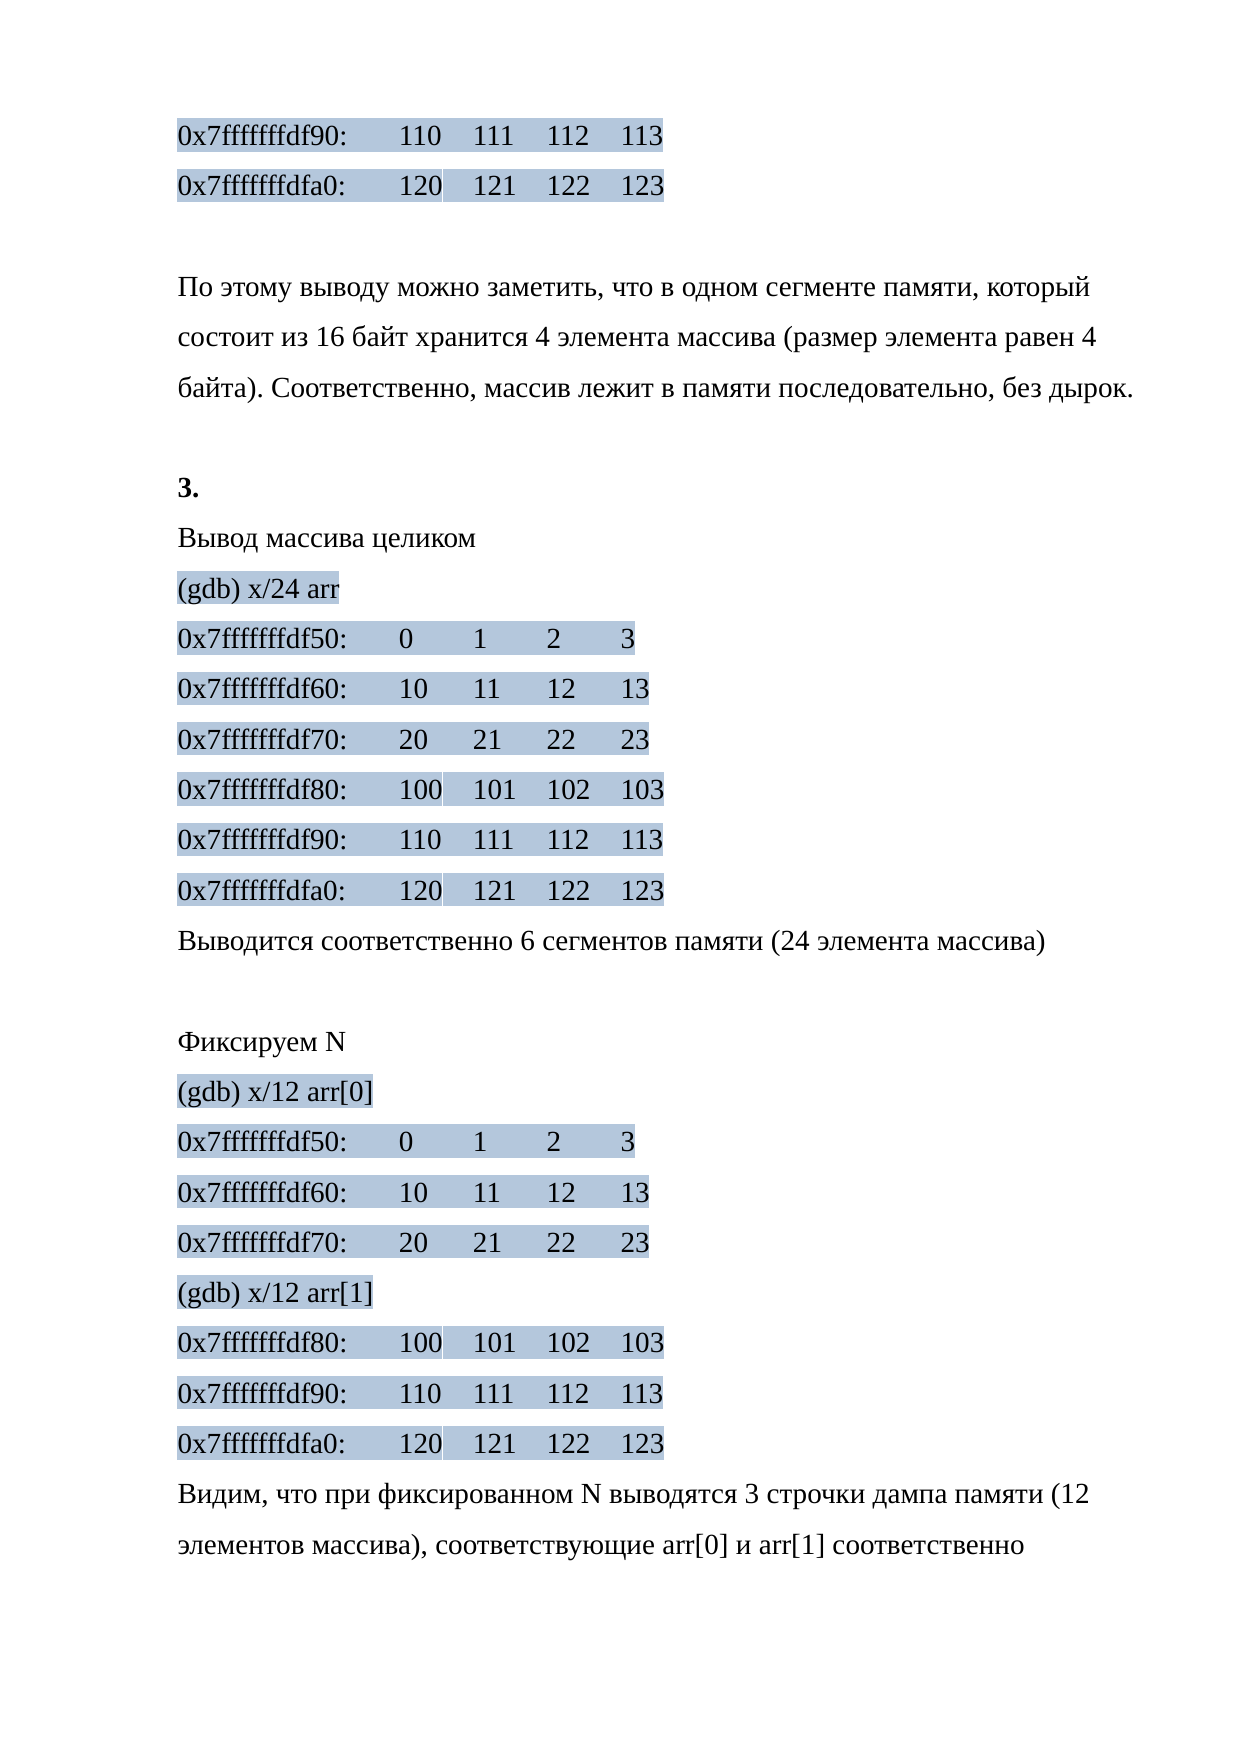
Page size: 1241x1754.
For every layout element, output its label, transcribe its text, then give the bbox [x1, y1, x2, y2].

text Выводится соответственно 6 сегментов памяти (24 элемента массива) [177, 923, 1181, 957]
text 0x7fffffffdf90: 110 111 112 113 [177, 822, 1181, 856]
text 3. [177, 470, 1181, 504]
text Фиксируем N [177, 1024, 1181, 1057]
text 0x7fffffffdf80: 100 101 102 103 [177, 772, 1181, 806]
text 0x7fffffffdf70: 20 21 22 23 [177, 1225, 1181, 1258]
text 0x7fffffffdfa0: 120 121 122 123 [177, 168, 1181, 202]
text (gdb) x/24 arr [177, 571, 1181, 604]
text Вывод массива целиком [177, 521, 1181, 554]
text (gdb) x/12 arr[1] [177, 1275, 1181, 1309]
text 0x7fffffffdf90: 110 111 112 113 [177, 1376, 1181, 1409]
text 0x7fffffffdfa0: 120 121 122 123 [177, 1426, 1181, 1460]
text 0x7fffffffdf50: 0 1 2 3 [177, 1124, 1181, 1158]
text 0x7fffffffdf50: 0 1 2 3 [177, 621, 1181, 655]
text 0x7fffffffdfa0: 120 121 122 123 [177, 873, 1181, 906]
text 0x7fffffffdf80: 100 101 102 103 [177, 1326, 1181, 1359]
text По этому выводу можно заметить, что в одном сегменте памяти, который состоит из 16 байт хранится 4 элемента массива (размер элемента равен 4 байта). Соответственно, массив лежит в памяти последовательно, без дырок. [177, 269, 1181, 403]
text (gdb) x/12 arr[0] [177, 1074, 1181, 1108]
text 0x7fffffffdf90: 110 111 112 113 [177, 118, 1181, 152]
text Видим, что при фиксированном N выводятся 3 строчки дампа памяти (12 элементов массива), соответствующие arr[0] и arr[1] соответственно [177, 1477, 1181, 1560]
text 0x7fffffffdf60: 10 11 12 13 [177, 672, 1181, 705]
text 0x7fffffffdf70: 20 21 22 23 [177, 722, 1181, 755]
text 0x7fffffffdf60: 10 11 12 13 [177, 1175, 1181, 1208]
